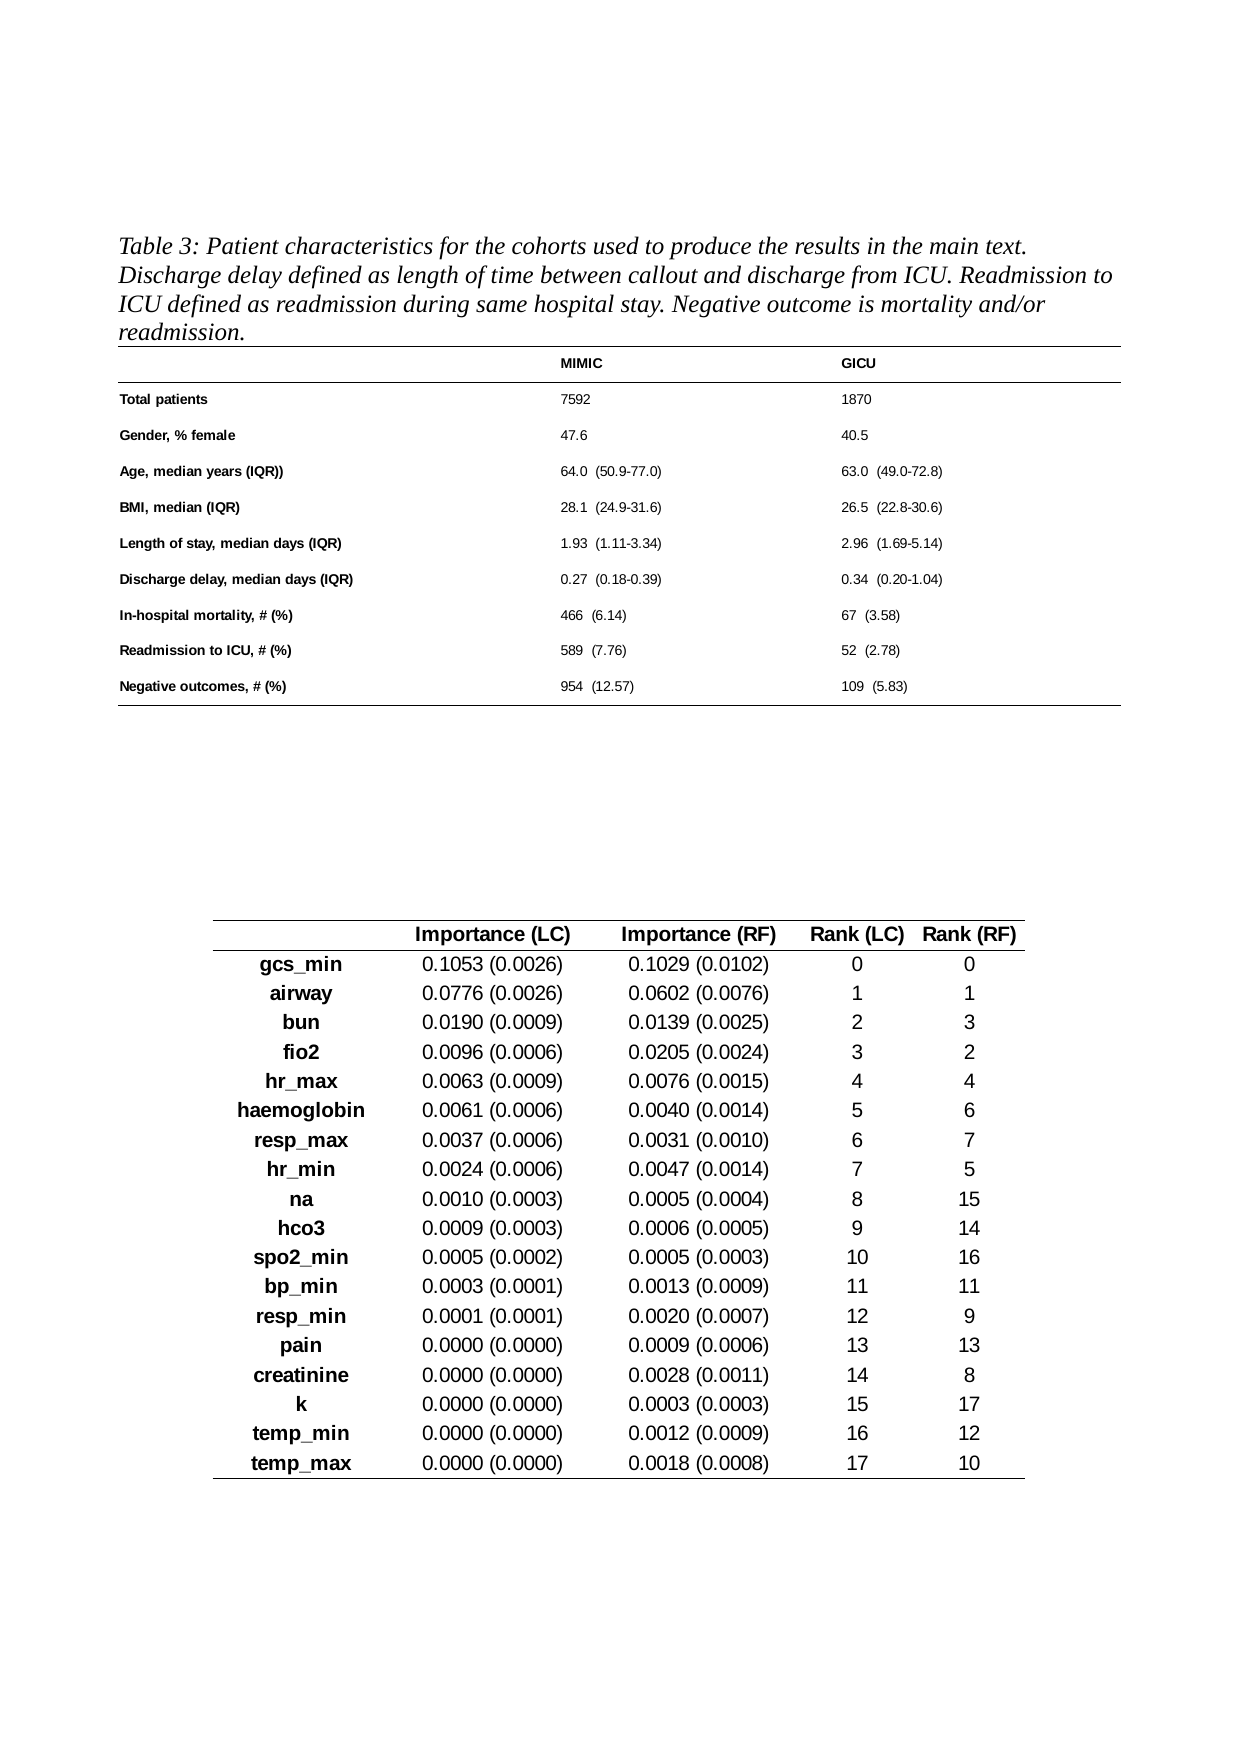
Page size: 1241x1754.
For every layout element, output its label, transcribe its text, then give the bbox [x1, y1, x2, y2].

text Table 3: Patient characteristics for the cohorts used to produce the results in the main text. Discharge delay defined as length of time between callout and discharge from ICU. Readmission to ICU defined as readmission during same hospital stay. Negative outcome is mortality and/or readmission. [118, 231, 1122, 706]
